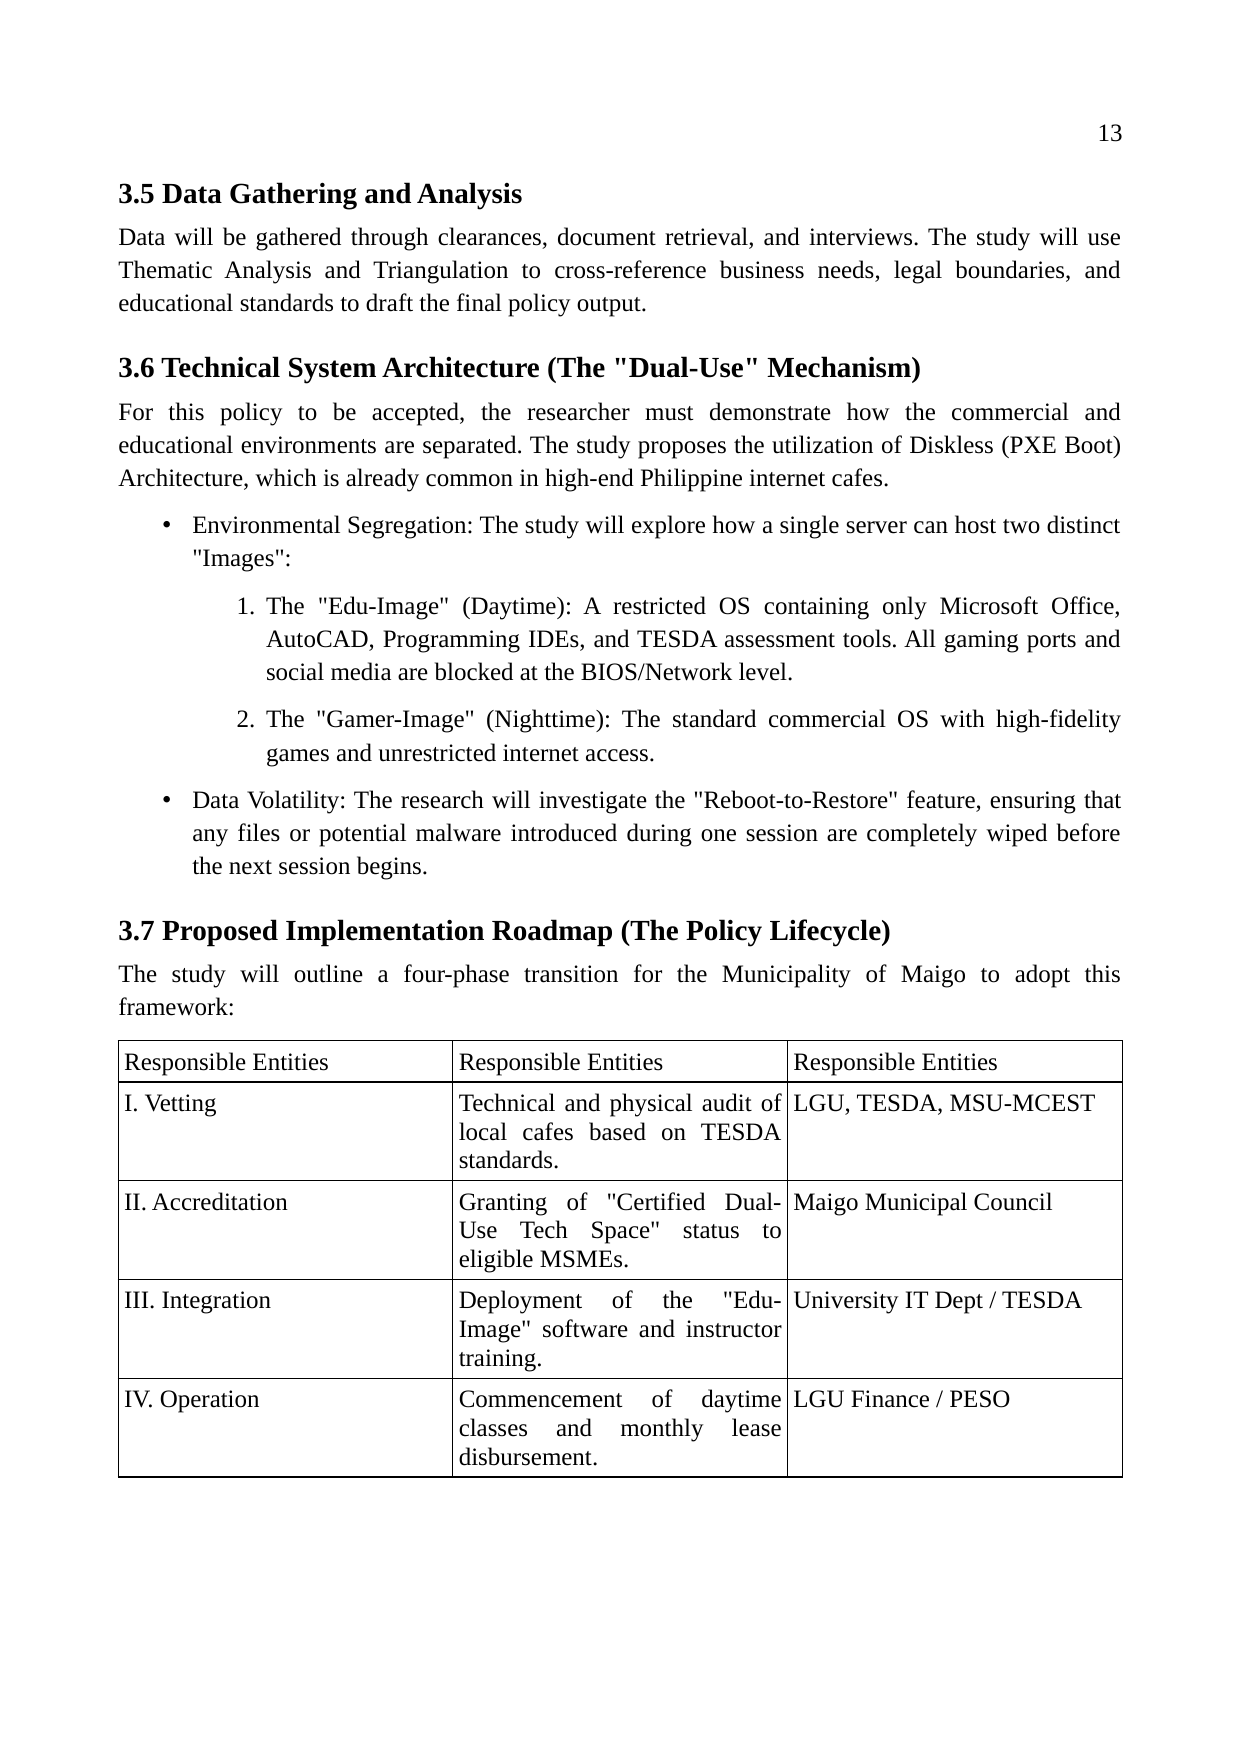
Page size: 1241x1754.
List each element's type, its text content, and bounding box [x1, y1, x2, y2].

subtitle 3.5 Data Gathering and Analysis [118, 176, 1122, 210]
list The "Gamer-Image" (Nighttime): The standard commercial OS with high-fidelity games and unrestricted internet access. [236, 704, 1122, 766]
table_cell II. Accreditation [119, 1181, 452, 1279]
table_cell Commencement of daytime classes and monthly lease disbursement. [453, 1379, 787, 1476]
list Environmental Segregation: The study will explore how a single server can host two distinct "Images": [162, 510, 1122, 572]
text The study will outline a four-phase transition for the Municipality of Maigo to adopt this framework: [118, 959, 1122, 1021]
list The "Edu-Image" (Daytime): A restricted OS containing only Microsoft Office, AutoCAD, Programming IDEs, and TESDA assessment tools. All gaming ports and social media are blocked at the BIOS/Network level. [236, 591, 1122, 686]
table_cell Technical and physical audit of local cafes based on TESDA standards. [453, 1083, 787, 1180]
table_cell III. Integration [119, 1280, 452, 1378]
table_cell Deployment of the "Edu-Image" software and instructor training. [453, 1280, 787, 1378]
table_cell University IT Dept / TESDA [788, 1280, 1122, 1378]
table_cell I. Vetting [119, 1083, 452, 1180]
table_header Responsible Entities [453, 1041, 787, 1081]
table_cell IV. Operation [119, 1379, 452, 1476]
list Data Volatility: The research will investigate the "Reboot-to-Restore" feature, ensuring that any files or potential malware introduced during one session are completely wiped before the next session begins. [162, 785, 1122, 880]
table_cell Maigo Municipal Council [788, 1181, 1122, 1279]
text Data will be gathered through clearances, document retrieval, and interviews. The study will use Thematic Analysis and Triangulation to cross-reference business needs, legal boundaries, and educational standards to draft the final policy output. [118, 222, 1122, 317]
table_cell LGU, TESDA, MSU-MCEST [788, 1083, 1122, 1180]
subtitle 3.7 Proposed Implementation Roadmap (The Policy Lifecycle) [118, 913, 1122, 947]
subtitle 3.6 Technical System Architecture (The "Dual-Use" Mechanism) [118, 351, 1122, 384]
table_cell Granting of "Certified Dual-Use Tech Space" status to eligible MSMEs. [453, 1181, 787, 1279]
table_cell LGU Finance / PESO [788, 1379, 1122, 1476]
table_header Responsible Entities [119, 1041, 452, 1081]
text For this policy to be accepted, the researcher must demonstrate how the commercial and educational environments are separated. The study proposes the utilization of Diskless (PXE Boot) Architecture, which is already common in high-end Philippine internet cafes. [118, 397, 1122, 491]
table_header Responsible Entities [788, 1041, 1122, 1081]
